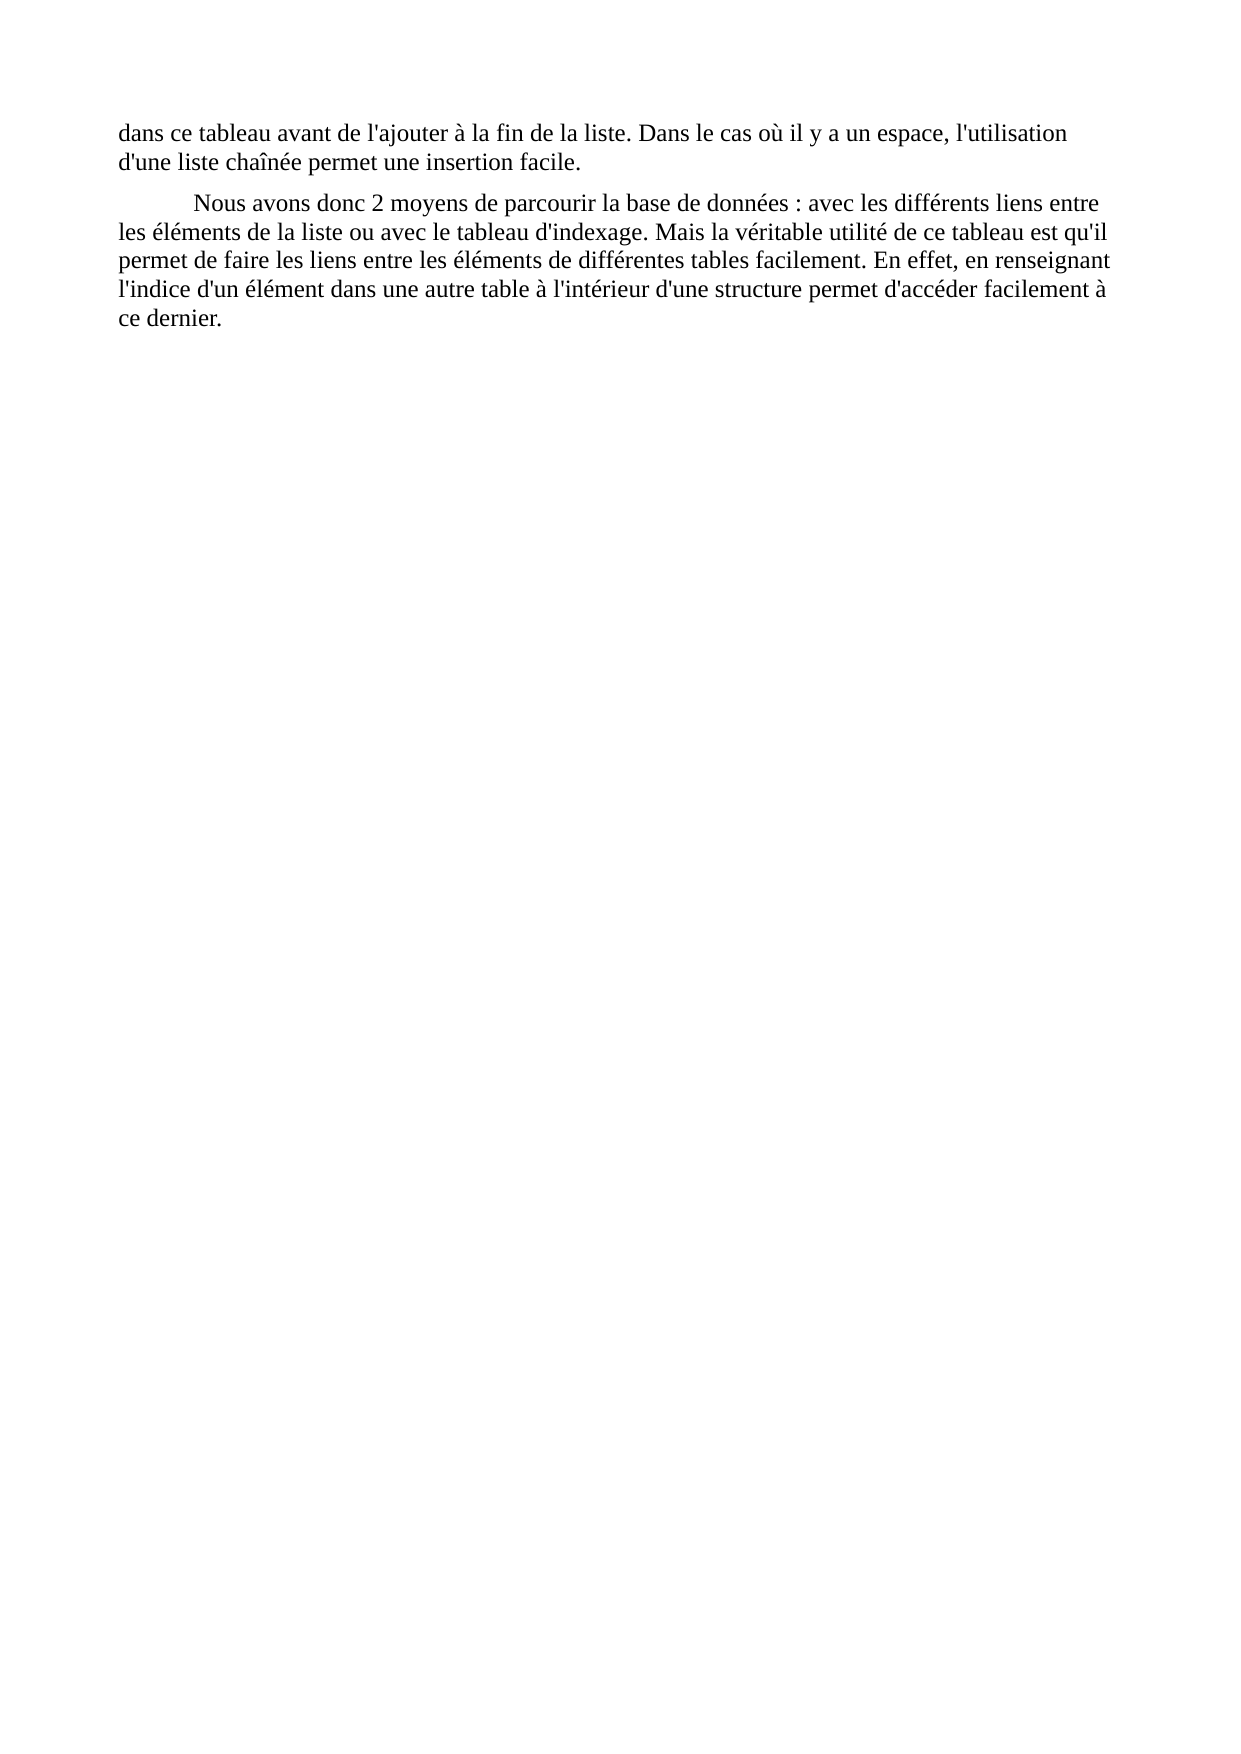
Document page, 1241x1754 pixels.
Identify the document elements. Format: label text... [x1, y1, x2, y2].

text Nous avons donc 2 moyens de parcourir la base de données : avec les différents liens entre les éléments de la liste ou avec le tableau d'indexage. Mais la véritable utilité de ce tableau est qu'il permet de faire les liens entre les éléments de différentes tables facilement. En effet, en renseignant l'indice d'un élément dans une autre table à l'intérieur d'une structure permet d'accéder facilement à ce dernier. [118, 188, 1122, 332]
text dans ce tableau avant de l'ajouter à la fin de la liste. Dans le cas où il y a un espace, l'utilisation d'une liste chaînée permet une insertion facile. [118, 118, 1122, 176]
